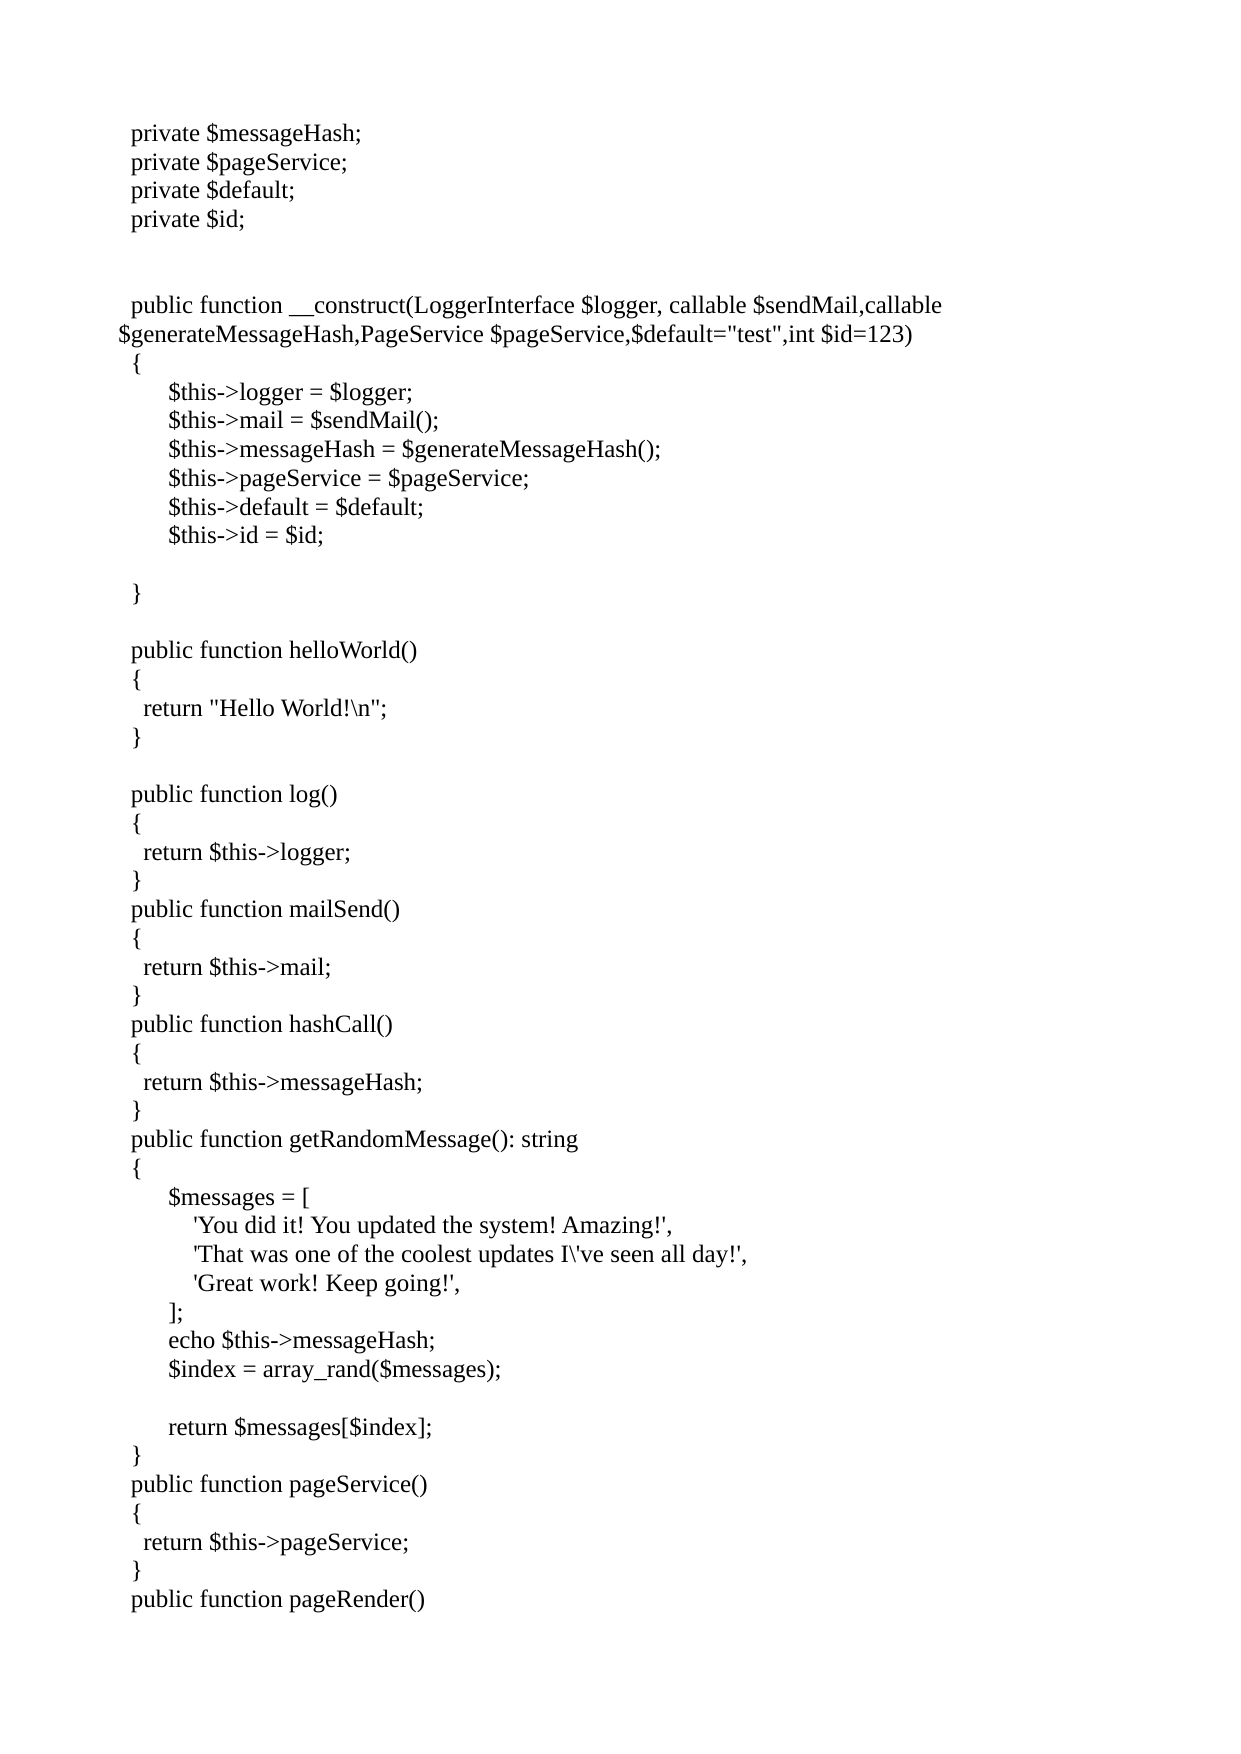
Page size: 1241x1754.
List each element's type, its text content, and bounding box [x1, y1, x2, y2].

text { [118, 1153, 1122, 1182]
text { [118, 348, 1122, 377]
text $messages = [ [118, 1182, 1122, 1211]
text $this->default = $default; [118, 492, 1122, 521]
text } [118, 866, 1122, 894]
text return "Hello World!\n"; [118, 693, 1122, 722]
text $index = array_rand($messages); [118, 1354, 1122, 1383]
text public function helloWorld() [118, 636, 1122, 664]
text { [118, 1038, 1122, 1067]
text { [118, 808, 1122, 837]
text public function log() [118, 779, 1122, 808]
text return $messages[$index]; [118, 1412, 1122, 1441]
text } [118, 1096, 1122, 1124]
text $this->id = $id; [118, 521, 1122, 549]
text $this->mail = $sendMail(); [118, 406, 1122, 434]
text return $this->mail; [118, 952, 1122, 981]
text private $id; [118, 204, 1122, 233]
text } [118, 1441, 1122, 1469]
text } [118, 981, 1122, 1009]
text return $this->pageService; [118, 1527, 1122, 1556]
text } [118, 722, 1122, 751]
text public function pageRender() [118, 1584, 1122, 1613]
text return $this->logger; [118, 837, 1122, 866]
text return $this->messageHash; [118, 1067, 1122, 1096]
text $this->pageService = $pageService; [118, 463, 1122, 492]
text 'Great work! Keep going!', [118, 1268, 1122, 1297]
text $this->messageHash = $generateMessageHash(); [118, 434, 1122, 463]
text 'You did it! You updated the system! Amazing!', [118, 1211, 1122, 1239]
text echo $this->messageHash; [118, 1326, 1122, 1354]
text private $messageHash; [118, 118, 1122, 147]
text public function hashCall() [118, 1009, 1122, 1038]
text public function getRandomMessage(): string [118, 1124, 1122, 1153]
text { [118, 1498, 1122, 1527]
text 'That was one of the coolest updates I\'ve seen all day!', [118, 1239, 1122, 1268]
text ]; [118, 1297, 1122, 1326]
text } [118, 578, 1122, 607]
text $this->logger = $logger; [118, 377, 1122, 406]
text { [118, 923, 1122, 952]
text } [118, 1556, 1122, 1584]
text private $pageService; [118, 147, 1122, 176]
text public function __construct(LoggerInterface $logger, callable $sendMail,callable $generateMessageHash,PageService $pageService,$default="test",int $id=123) [118, 291, 1122, 348]
text private $default; [118, 176, 1122, 204]
text public function pageService() [118, 1469, 1122, 1498]
text { [118, 664, 1122, 693]
text public function mailSend() [118, 894, 1122, 923]
